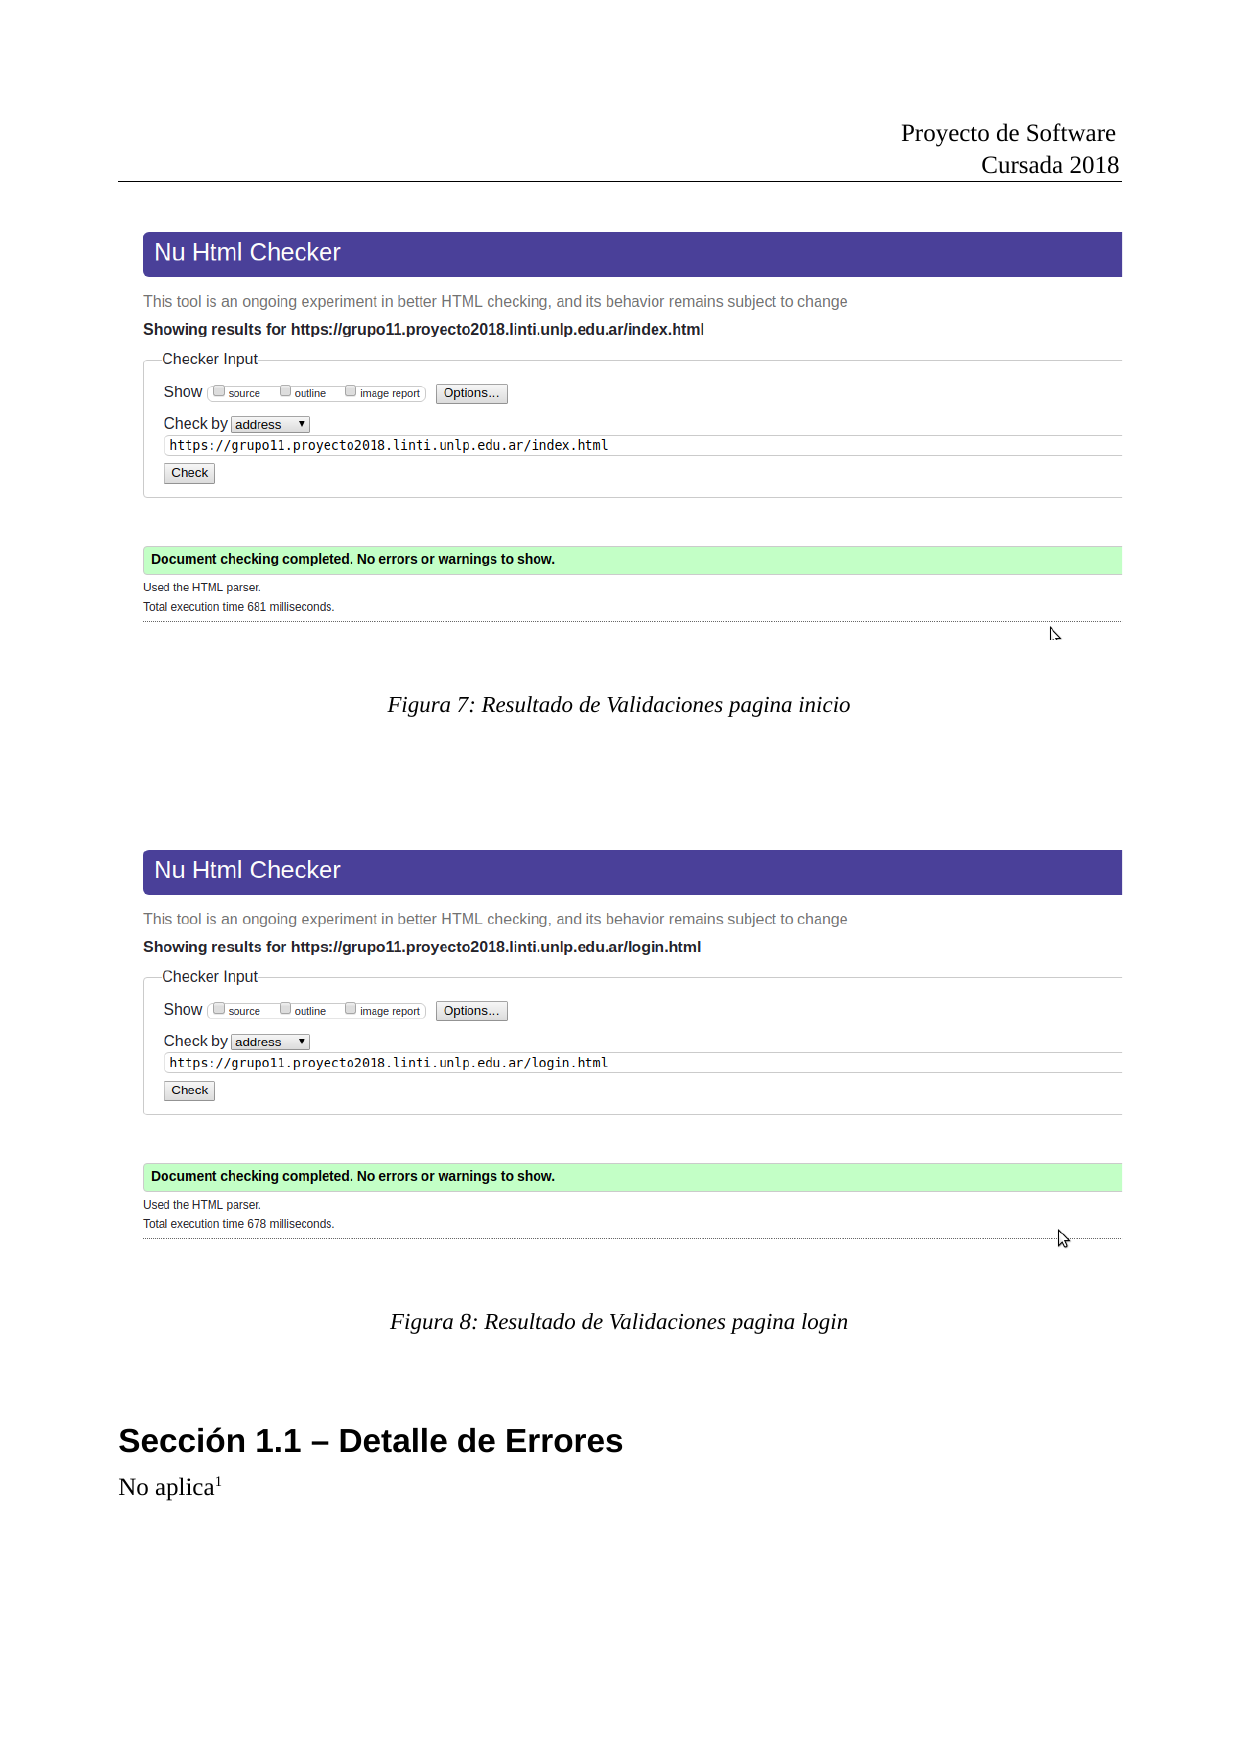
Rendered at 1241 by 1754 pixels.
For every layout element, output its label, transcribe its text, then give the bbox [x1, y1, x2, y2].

text Figura 7: Resultado de Validaciones pagina inicio [118, 691, 1122, 717]
subtitle Sección 1.1 – Detalle de Errores [118, 1421, 1122, 1460]
picture [118, 828, 1123, 1257]
text Figura 8: Resultado de Validaciones pagina login [118, 1308, 1122, 1334]
picture [118, 211, 1123, 640]
text No aplica1 [118, 1472, 1122, 1501]
